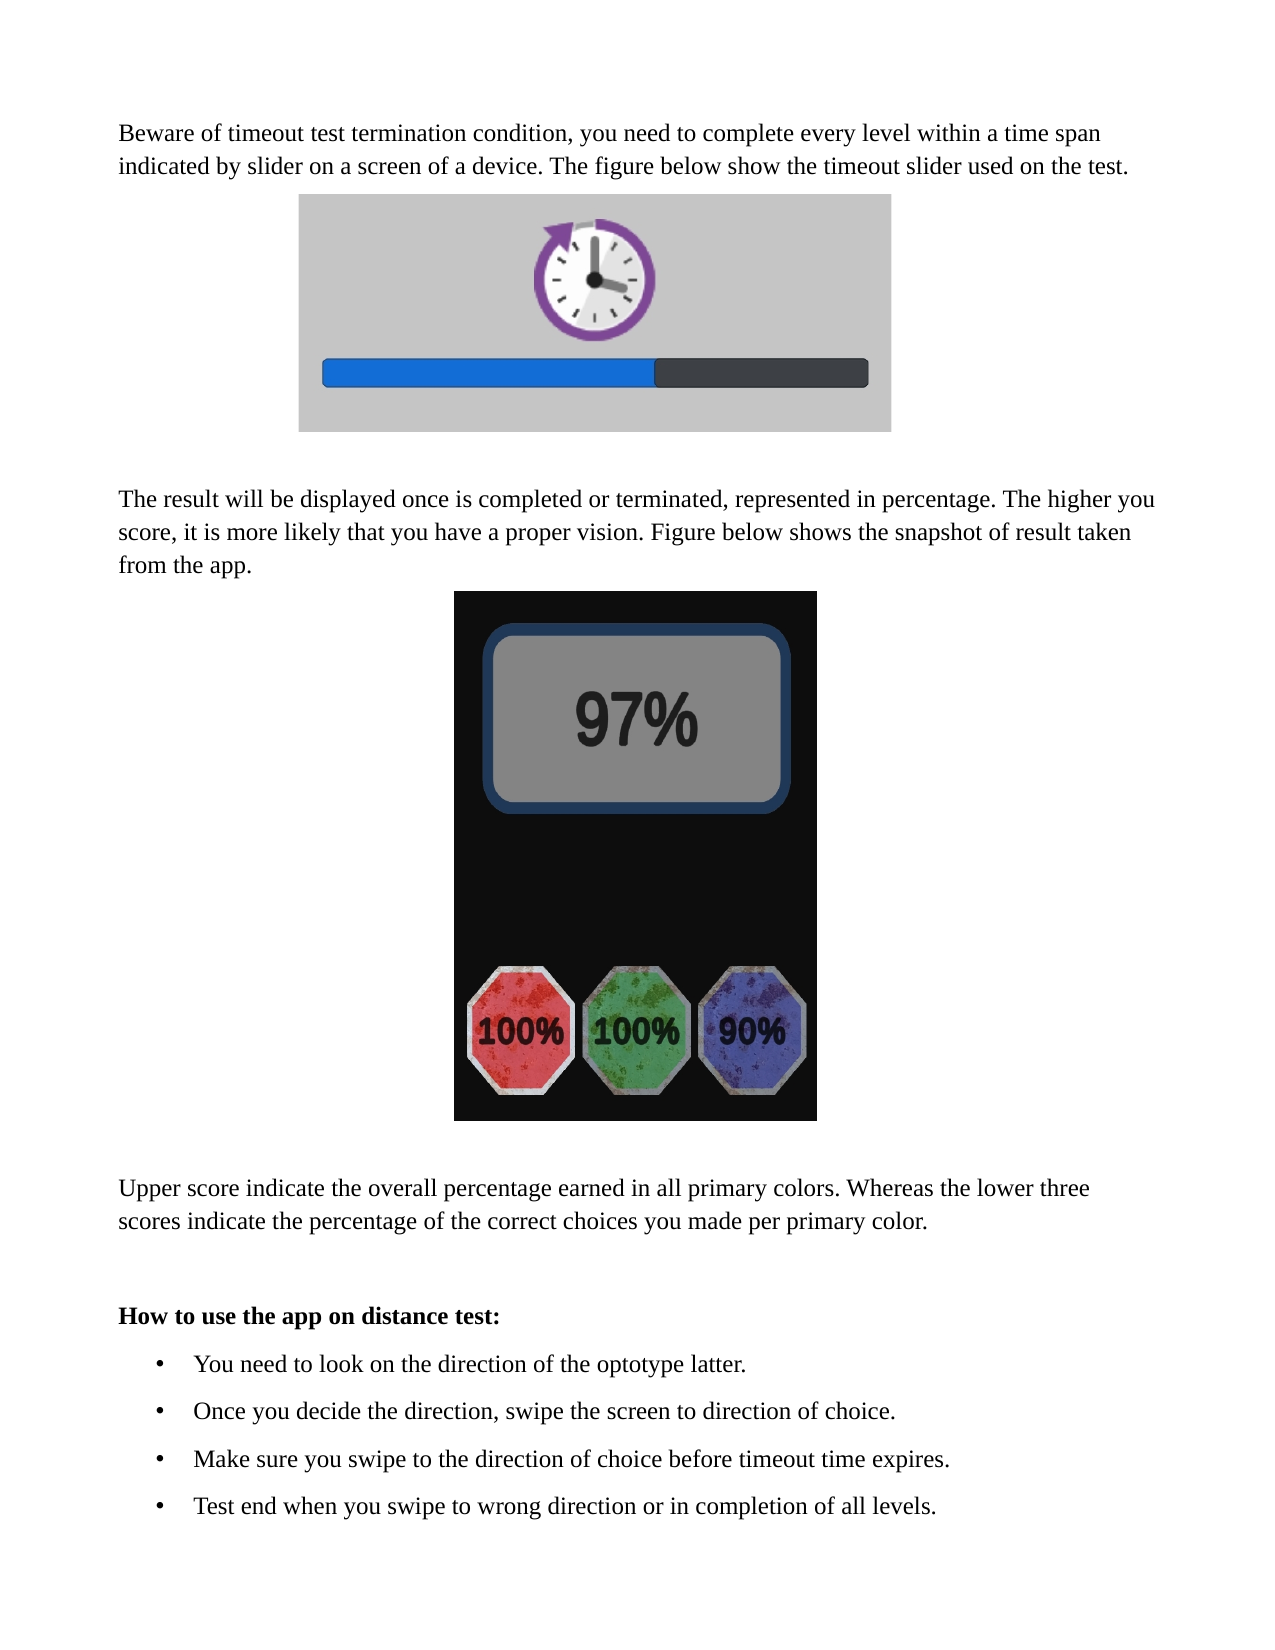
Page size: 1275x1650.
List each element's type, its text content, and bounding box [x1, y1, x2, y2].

picture [298, 194, 892, 432]
text Upper score indicate the overall percentage earned in all primary colors. Whereas the lower three scores indicate the percentage of the correct choices you made per primary color. [118, 1173, 1157, 1234]
list Make sure you swipe to the direction of choice before timeout time expires. [156, 1444, 1157, 1473]
list Once you decide the direction, swipe the screen to direction of choice. [156, 1396, 1157, 1425]
list Test end when you swipe to wrong direction or in completion of all levels. [156, 1491, 1157, 1520]
picture [454, 591, 817, 1121]
text How to use the app on distance test: [118, 1301, 1157, 1330]
text Beware of timeout test termination condition, you need to complete every level within a time span indicated by slider on a screen of a device. The figure below show the timeout slider used on the test. [118, 118, 1157, 180]
list You need to look on the direction of the optotype latter. [156, 1349, 1157, 1377]
text The result will be displayed once is completed or terminated, represented in percentage. The higher you score, it is more likely that you have a proper vision. Figure below shows the snapshot of result taken from the app. [118, 484, 1157, 579]
